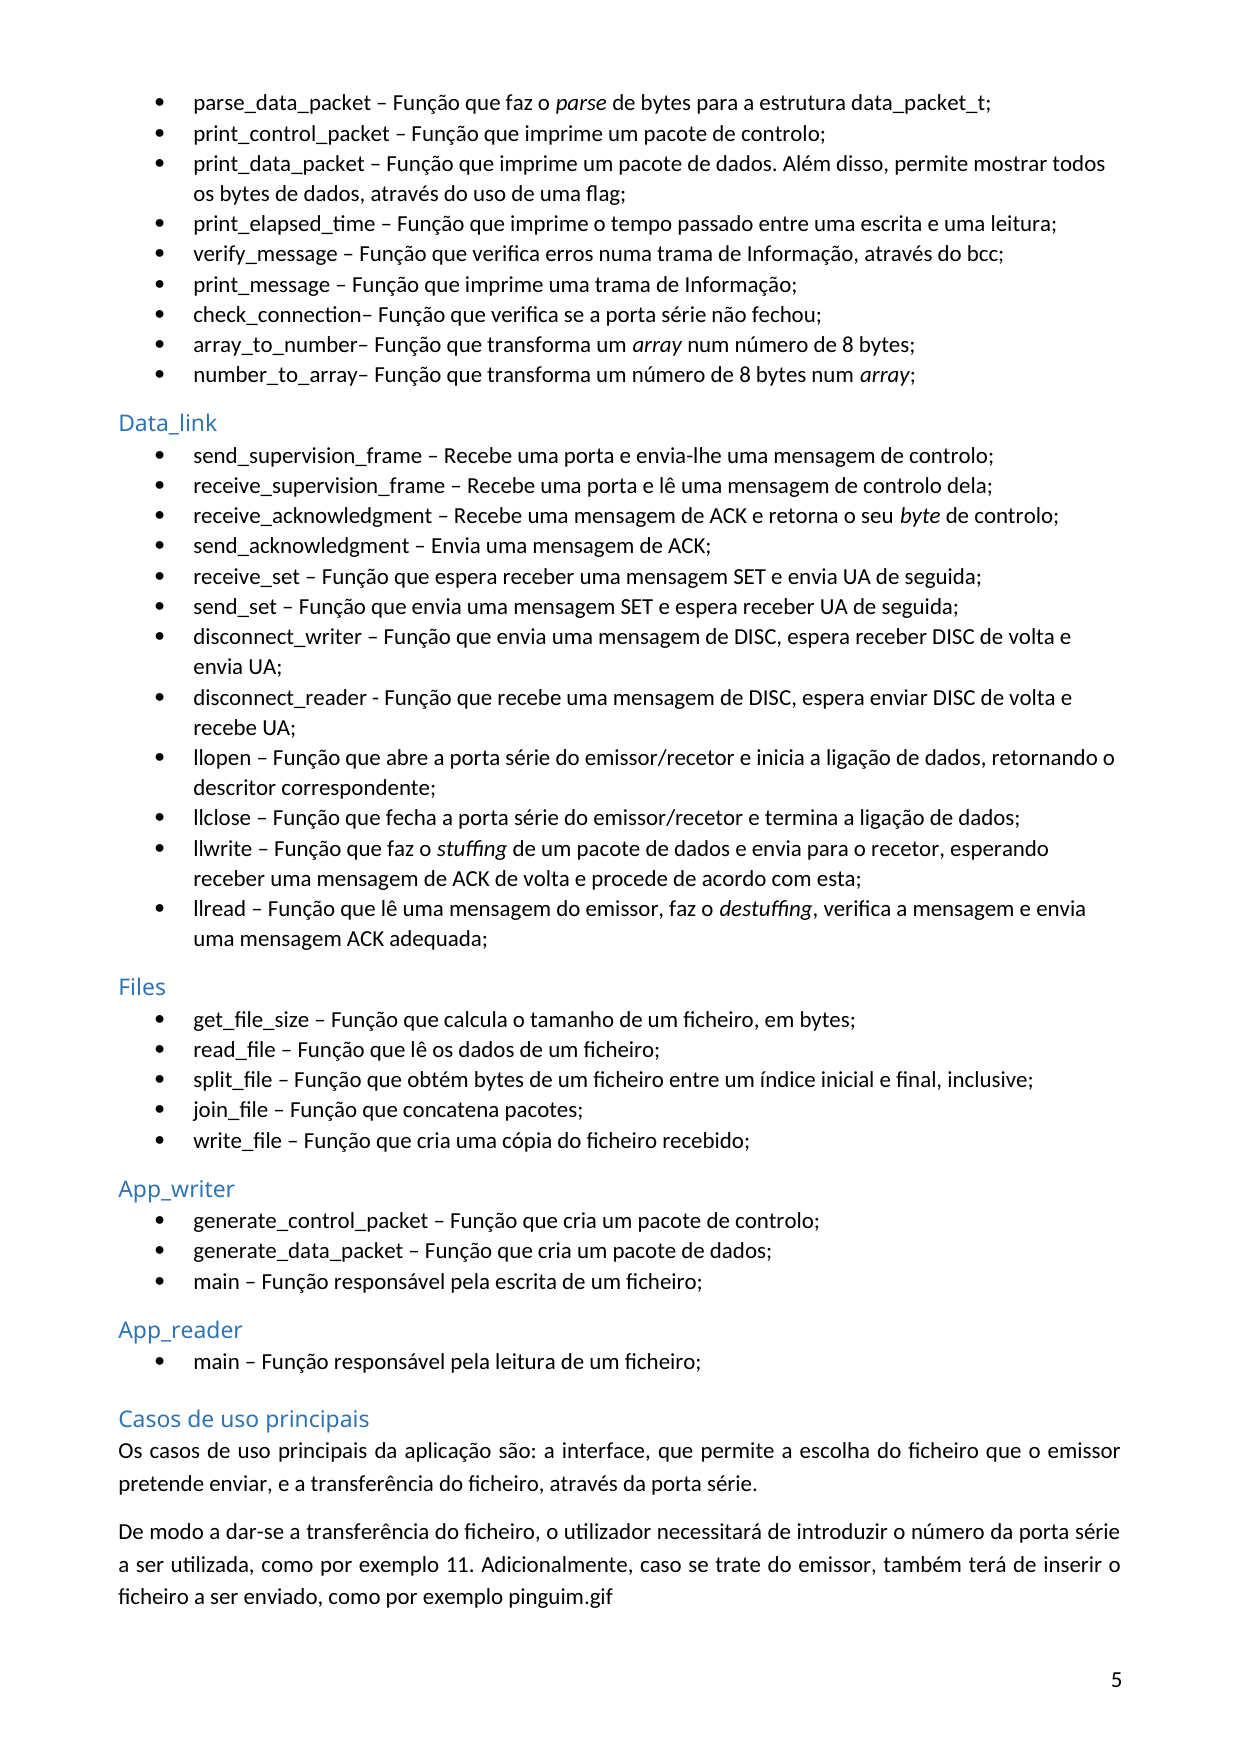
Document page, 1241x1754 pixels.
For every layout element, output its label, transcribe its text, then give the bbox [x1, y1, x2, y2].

list print_data_packet – Função que imprime um pacote de dados. Além disso, permite mostrar todos os bytes de dados, através do uso de uma flag; [156, 149, 1122, 207]
list main – Função responsável pela escrita de um ficheiro; [156, 1267, 1122, 1295]
text Os casos de uso principais da aplicação são: a interface, que permite a escolha do ficheiro que o emissor pretende enviar, e a transferência do ficheiro, através da porta série. [118, 1436, 1122, 1497]
text De modo a dar-se a transferência do ficheiro, o utilizador necessitará de introduzir o número da porta série a ser utilizada, como por exemplo 11. Adicionalmente, caso se trate do emissor, também terá de inserir o ficheiro a ser enviado, como por exemplo pinguim.gif [118, 1517, 1122, 1610]
list receive_set – Função que espera receber uma mensagem SET e envia UA de seguida; [156, 562, 1122, 590]
list llwrite – Função que faz o stuffing de um pacote de dados e envia para o recetor, esperando receber uma mensagem de ACK de volta e procede de acordo com esta; [156, 834, 1122, 892]
list get_file_size – Função que calcula o tamanho de um ficheiro, em bytes; [156, 1005, 1122, 1033]
list print_elapsed_time – Função que imprime o tempo passado entre uma escrita e uma leitura; [156, 209, 1122, 237]
list join_file – Função que concatena pacotes; [156, 1096, 1122, 1124]
list print_message – Função que imprime uma trama de Informação; [156, 270, 1122, 298]
list parse_data_packet – Função que faz o parse de bytes para a estrutura data_packet_t; [156, 88, 1122, 117]
subtitle Casos de uso principais [118, 1403, 1122, 1434]
list receive_acknowledgment – Recebe uma mensagem de ACK e retorna o seu byte de controlo; [156, 501, 1122, 529]
list generate_data_packet – Função que cria um pacote de dados; [156, 1237, 1122, 1265]
subtitle Files [118, 971, 1122, 1002]
list number_to_array– Função que transforma um número de 8 bytes num array; [156, 360, 1122, 388]
list disconnect_writer – Função que envia uma mensagem de DISC, espera receber DISC de volta e envia UA; [156, 622, 1122, 681]
list write_file – Função que cria uma cópia do ficheiro recebido; [156, 1126, 1122, 1154]
subtitle App_writer [118, 1173, 1122, 1204]
list print_control_packet – Função que imprime um pacote de controlo; [156, 119, 1122, 147]
list main – Função responsável pela leitura de um ficheiro; [156, 1347, 1122, 1376]
list llclose – Função que fecha a porta série do emissor/recetor e termina a ligação de dados; [156, 803, 1122, 832]
subtitle Data_link [118, 407, 1122, 438]
list generate_control_packet – Função que cria um pacote de controlo; [156, 1206, 1122, 1234]
list llopen – Função que abre a porta série do emissor/recetor e inicia a ligação de dados, retornando o descritor correspondente; [156, 743, 1122, 801]
list receive_supervision_frame – Recebe uma porta e lê uma mensagem de controlo dela; [156, 471, 1122, 499]
subtitle App_reader [118, 1314, 1122, 1345]
list array_to_number– Função que transforma um array num número de 8 bytes; [156, 330, 1122, 358]
list llread – Função que lê uma mensagem do emissor, faz o destuffing, verifica a mensagem e envia uma mensagem ACK adequada; [156, 894, 1122, 952]
list send_acknowledgment – Envia uma mensagem de ACK; [156, 532, 1122, 560]
list read_file – Função que lê os dados de um ficheiro; [156, 1035, 1122, 1063]
list check_connection– Função que verifica se a porta série não fechou; [156, 300, 1122, 328]
list split_file – Função que obtém bytes de um ficheiro entre um índice inicial e final, inclusive; [156, 1065, 1122, 1093]
list send_set – Função que envia uma mensagem SET e espera receber UA de seguida; [156, 592, 1122, 620]
list verify_message – Função que verifica erros numa trama de Informação, através do bcc; [156, 239, 1122, 268]
list send_supervision_frame – Recebe uma porta e envia-lhe uma mensagem de controlo; [156, 441, 1122, 469]
list disconnect_reader - Função que recebe uma mensagem de DISC, espera enviar DISC de volta e recebe UA; [156, 683, 1122, 741]
